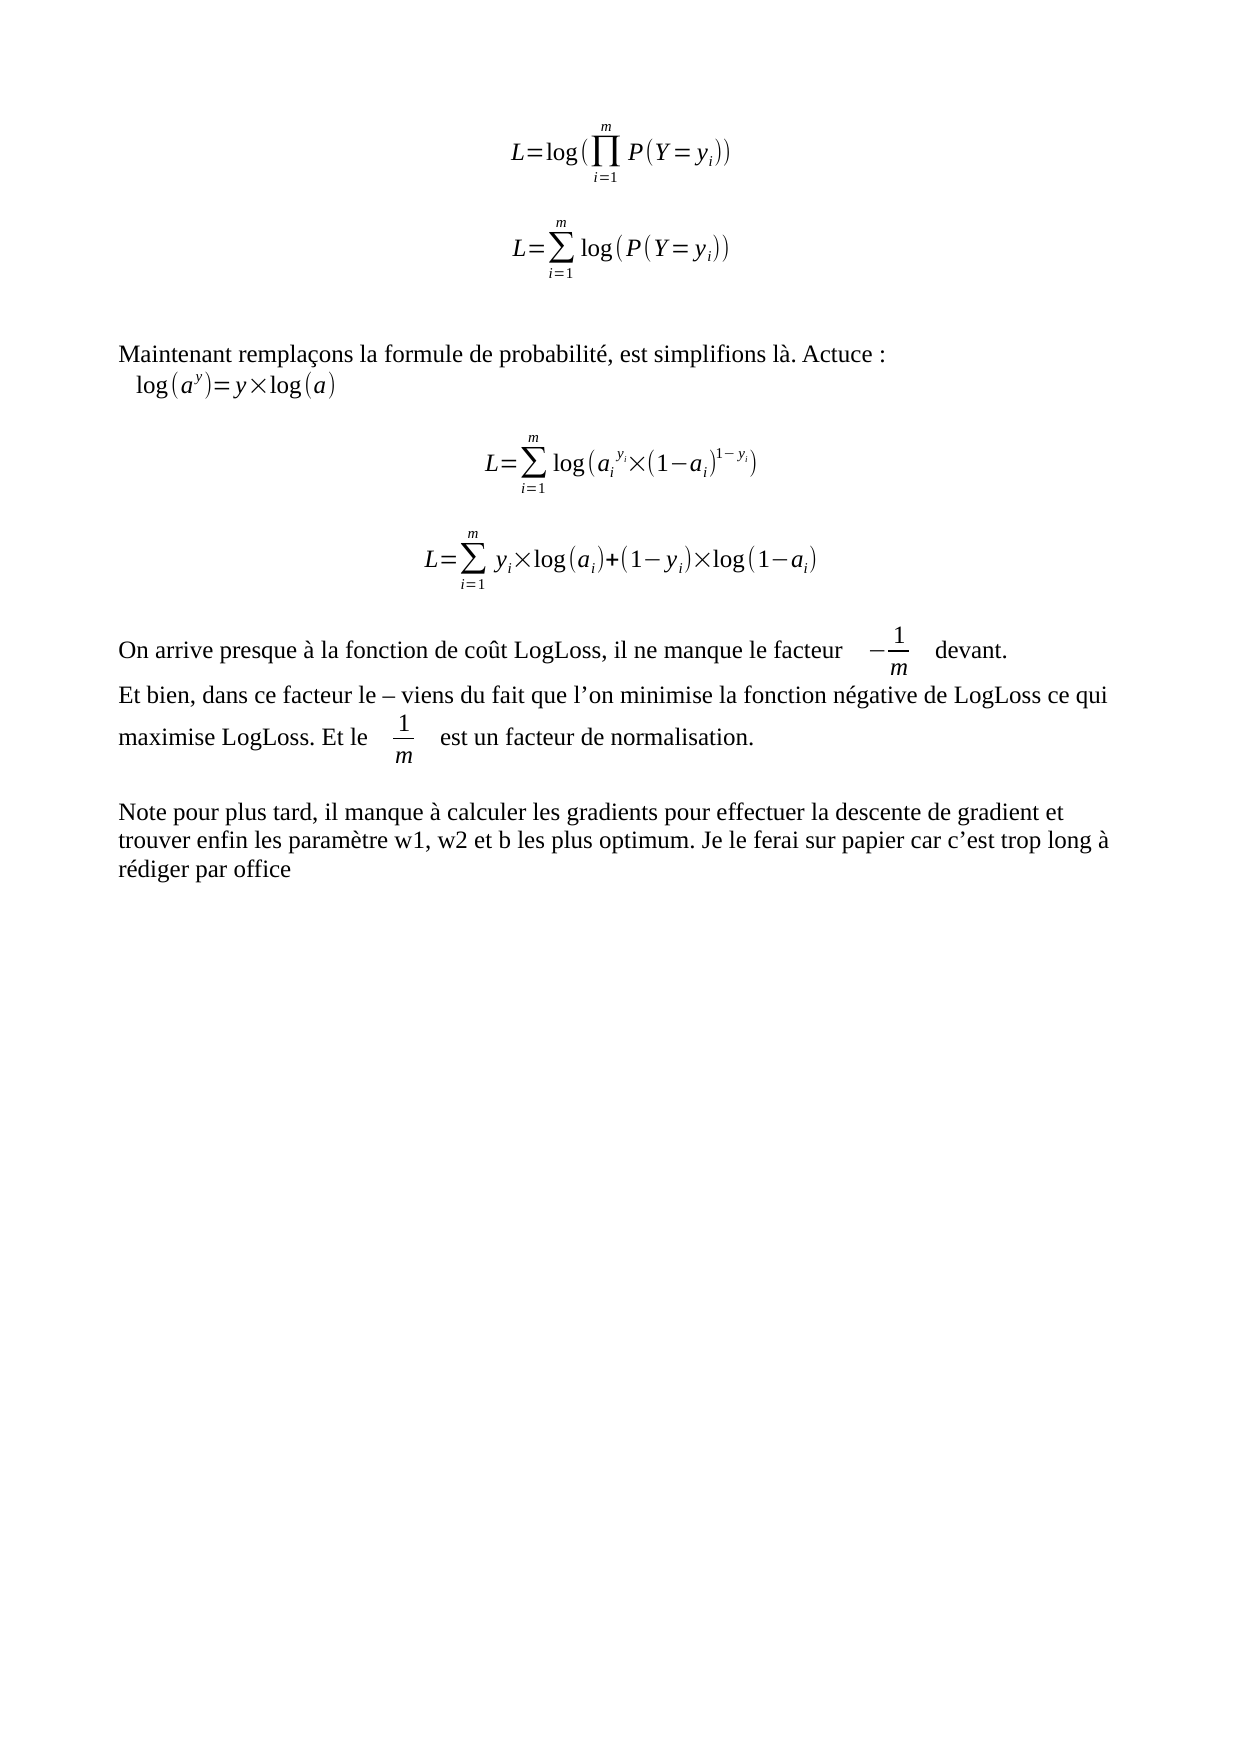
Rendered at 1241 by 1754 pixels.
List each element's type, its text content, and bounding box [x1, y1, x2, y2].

text On arrive presque à la fonction de coût LogLoss, il ne manque le facteur devant. [118, 621, 1122, 680]
text Et bien, dans ce facteur le – viens du fait que l’on minimise la fonction négative de LogLoss ce qui maximise LogLoss. Et le est un facteur de normalisation. [118, 680, 1122, 768]
text Maintenant remplaçons la formule de probabilité, est simplifions là. Actuce : [118, 339, 1122, 401]
text Note pour plus tard, il manque à calculer les gradients pour effectuer la descente de gradient et trouver enfin les paramètre w1, w2 et b les plus optimum. Je le ferai sur papier car c’est trop long à rédiger par office [118, 797, 1122, 883]
